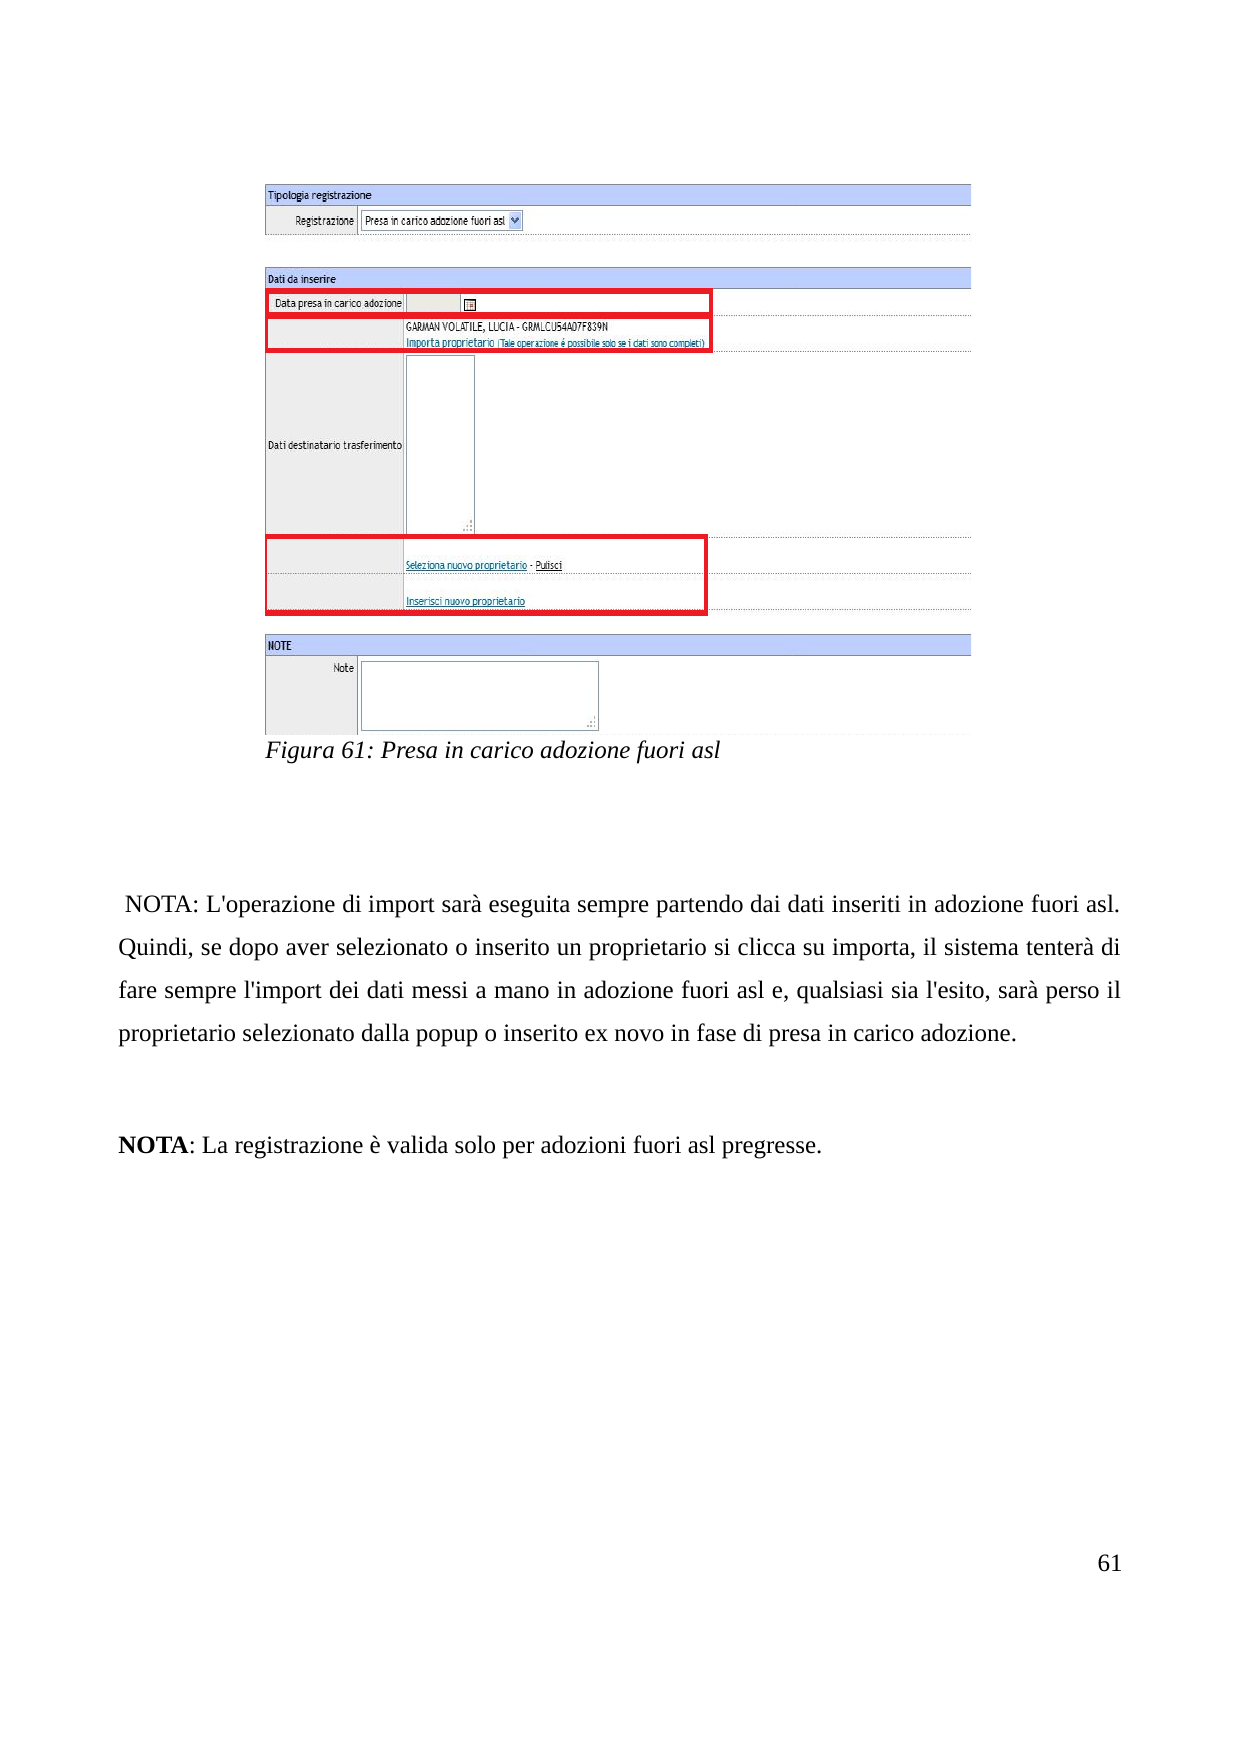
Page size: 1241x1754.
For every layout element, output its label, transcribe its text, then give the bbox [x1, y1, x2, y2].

text Figura 61: Presa in carico adozione fuori asl [265, 735, 971, 763]
text NOTA: La registrazione è valida solo per adozioni fuori asl pregresse. [118, 1130, 1122, 1158]
text NOTA: L'operazione di import sarà eseguita sempre partendo dai dati inseriti in adozione fuori asl. Quindi, se dopo aver selezionato o inserito un proprietario si clicca su importa, il sistema tenterà di fare sempre l'import dei dati messi a mano in adozione fuori asl e, qualsiasi sia l'esito, sarà perso il proprietario selezionato dalla popup o inserito ex novo in fase di presa in carico adozione. [118, 889, 1122, 1047]
